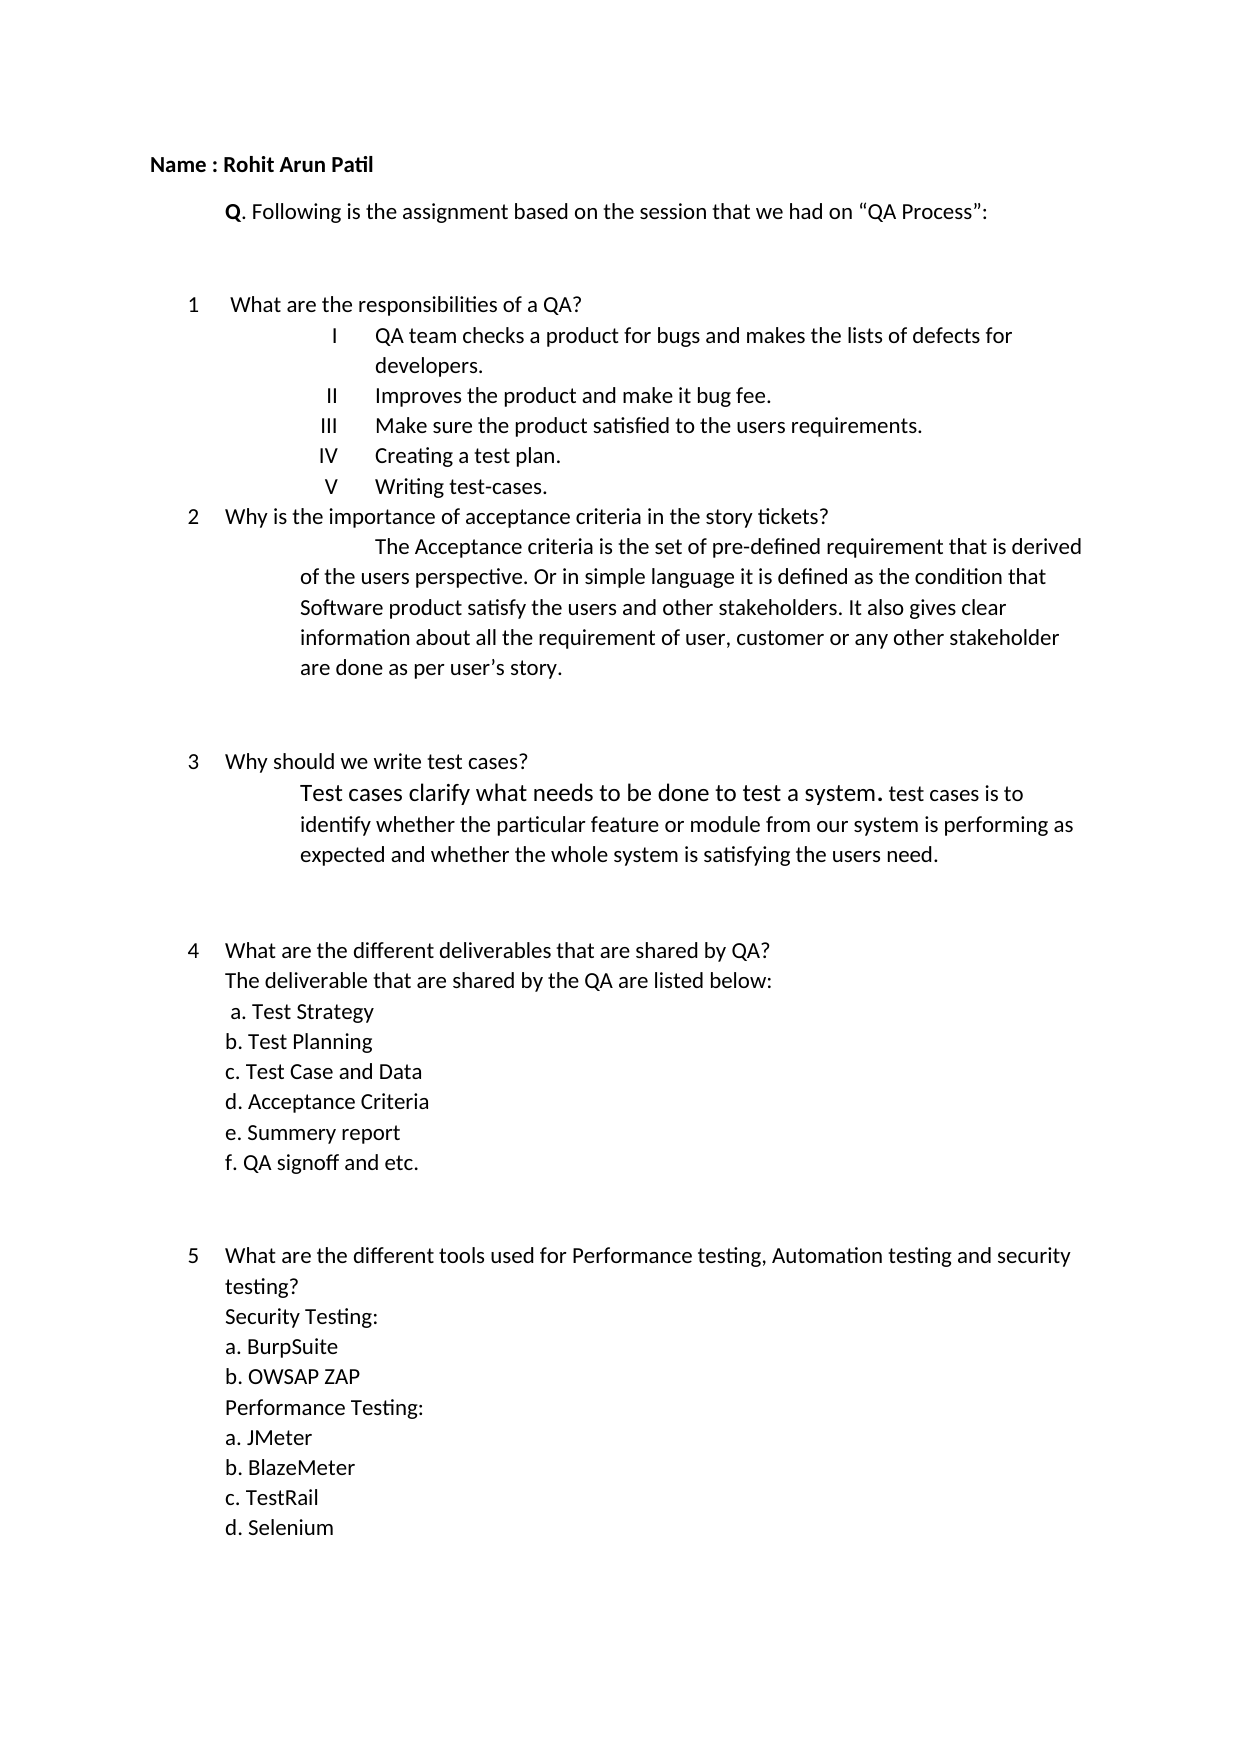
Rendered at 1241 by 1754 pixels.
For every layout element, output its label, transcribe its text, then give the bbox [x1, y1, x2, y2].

list e. Summery report [225, 1118, 1090, 1146]
list Performance Testing: [225, 1393, 1090, 1421]
list Security Testing: [225, 1302, 1090, 1330]
list d. Selenium [225, 1513, 1090, 1542]
list Writing test-cases. [337, 472, 1090, 500]
list d. Acceptance Criteria [225, 1087, 1090, 1116]
list Why should we write test cases? [187, 747, 1090, 775]
list a. BurpSuite [225, 1332, 1090, 1360]
list The Acceptance criteria is the set of pre-defined requirement that is derived of the users perspective. Or in simple language it is defined as the condition that Software product satisfy the users and other stakeholders. It also gives clear information about all the requirement of user, customer or any other stakeholder are done as per user’s story. [300, 532, 1090, 681]
list f. QA signoff and etc. [225, 1148, 1090, 1176]
list a. Test Strategy [225, 997, 1090, 1025]
list c. Test Case and Data [225, 1057, 1090, 1085]
list b. OWSAP ZAP [225, 1362, 1090, 1391]
list What are the different deliverables that are shared by QA? [187, 936, 1090, 964]
list b. Test Planning [225, 1027, 1090, 1055]
list Creating a test plan. [337, 442, 1090, 470]
list Make sure the product satisfied to the users requirements. [337, 411, 1090, 439]
list b. BlazeMeter [225, 1453, 1090, 1481]
list a. JMeter [225, 1423, 1090, 1451]
text Q. Following is the assignment based on the session that we had on “QA Process”: [150, 197, 1090, 225]
list The deliverable that are shared by the QA are listed below: [225, 967, 1090, 995]
list Test cases clarify what needs to be done to test a system. test cases is to identify whether the particular feature or module from our system is performing as expected and whether the whole system is satisfying the users need. [300, 777, 1090, 868]
list What are the different tools used for Performance testing, Automation testing and security testing? [187, 1242, 1090, 1300]
text Name : Rohit Arun Patil [150, 150, 1090, 178]
list What are the responsibilities of a QA? [187, 291, 1090, 319]
list c. TestRail [225, 1483, 1090, 1511]
list Why is the importance of acceptance criteria in the story tickets? [187, 502, 1090, 530]
list Improves the product and make it bug fee. [337, 381, 1090, 409]
list QA team checks a product for bugs and makes the lists of defects for developers. [337, 321, 1090, 379]
